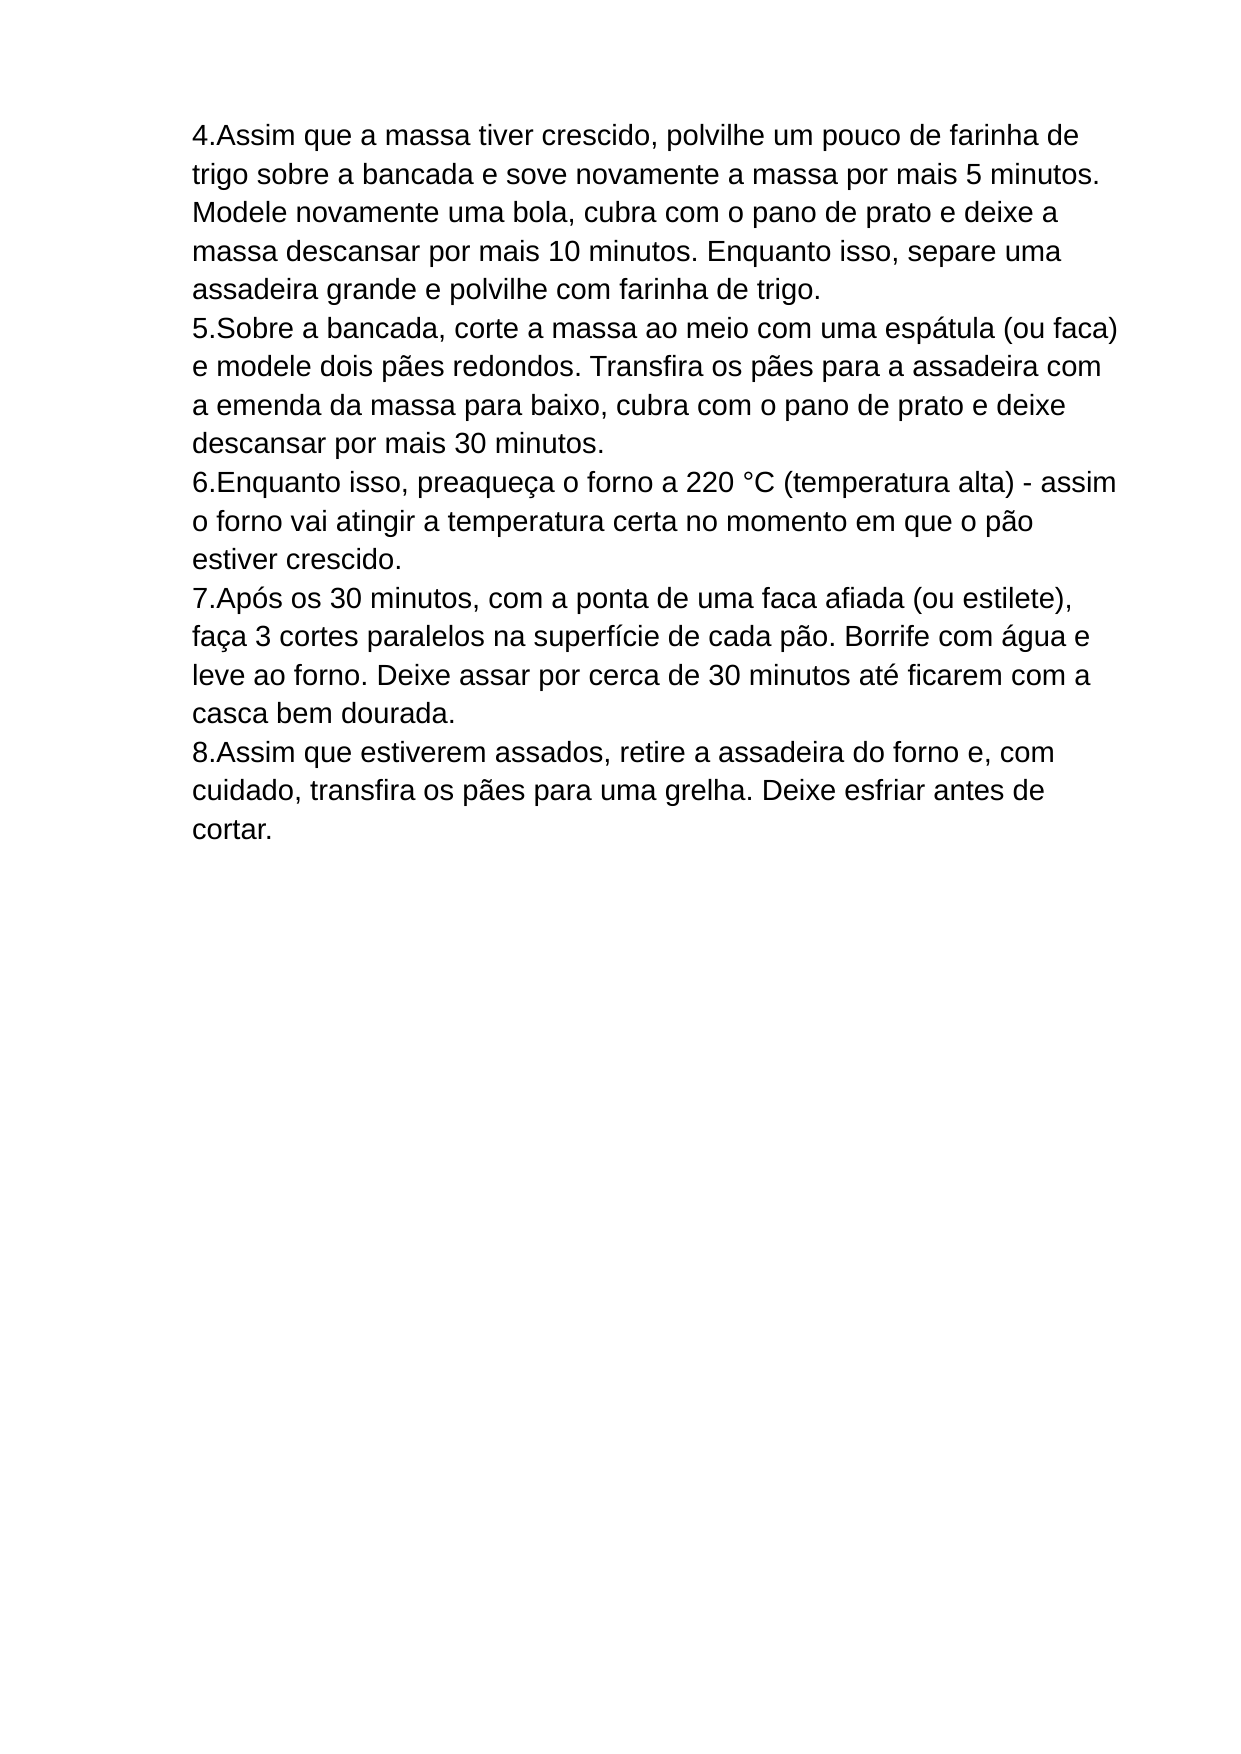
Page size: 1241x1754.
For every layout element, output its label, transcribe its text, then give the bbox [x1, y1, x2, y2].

list Após os 30 minutos, com a ponta de uma faca afiada (ou estilete), faça 3 cortes paralelos na superfície de cada pão. Borrife com água e leve ao forno. Deixe assar por cerca de 30 minutos até ficarem com a casca bem dourada. [118, 581, 1122, 730]
list Enquanto isso, preaqueça o forno a 220 °C (temperatura alta) - assim o forno vai atingir a temperatura certa no momento em que o pão estiver crescido. [118, 465, 1122, 576]
list Sobre a bancada, corte a massa ao meio com uma espátula (ou faca) e modele dois pães redondos. Transfira os pães para a assadeira com a emenda da massa para baixo, cubra com o pano de prato e deixe descansar por mais 30 minutos. [118, 311, 1122, 460]
list Assim que a massa tiver crescido, polvilhe um pouco de farinha de trigo sobre a bancada e sove novamente a massa por mais 5 minutos. Modele novamente uma bola, cubra com o pano de prato e deixe a massa descansar por mais 10 minutos. Enquanto isso, separe uma assadeira grande e polvilhe com farinha de trigo. [118, 118, 1122, 306]
list Assim que estiverem assados, retire a assadeira do forno e, com cuidado, transfira os pães para uma grelha. Deixe esfriar antes de cortar. [118, 735, 1122, 845]
